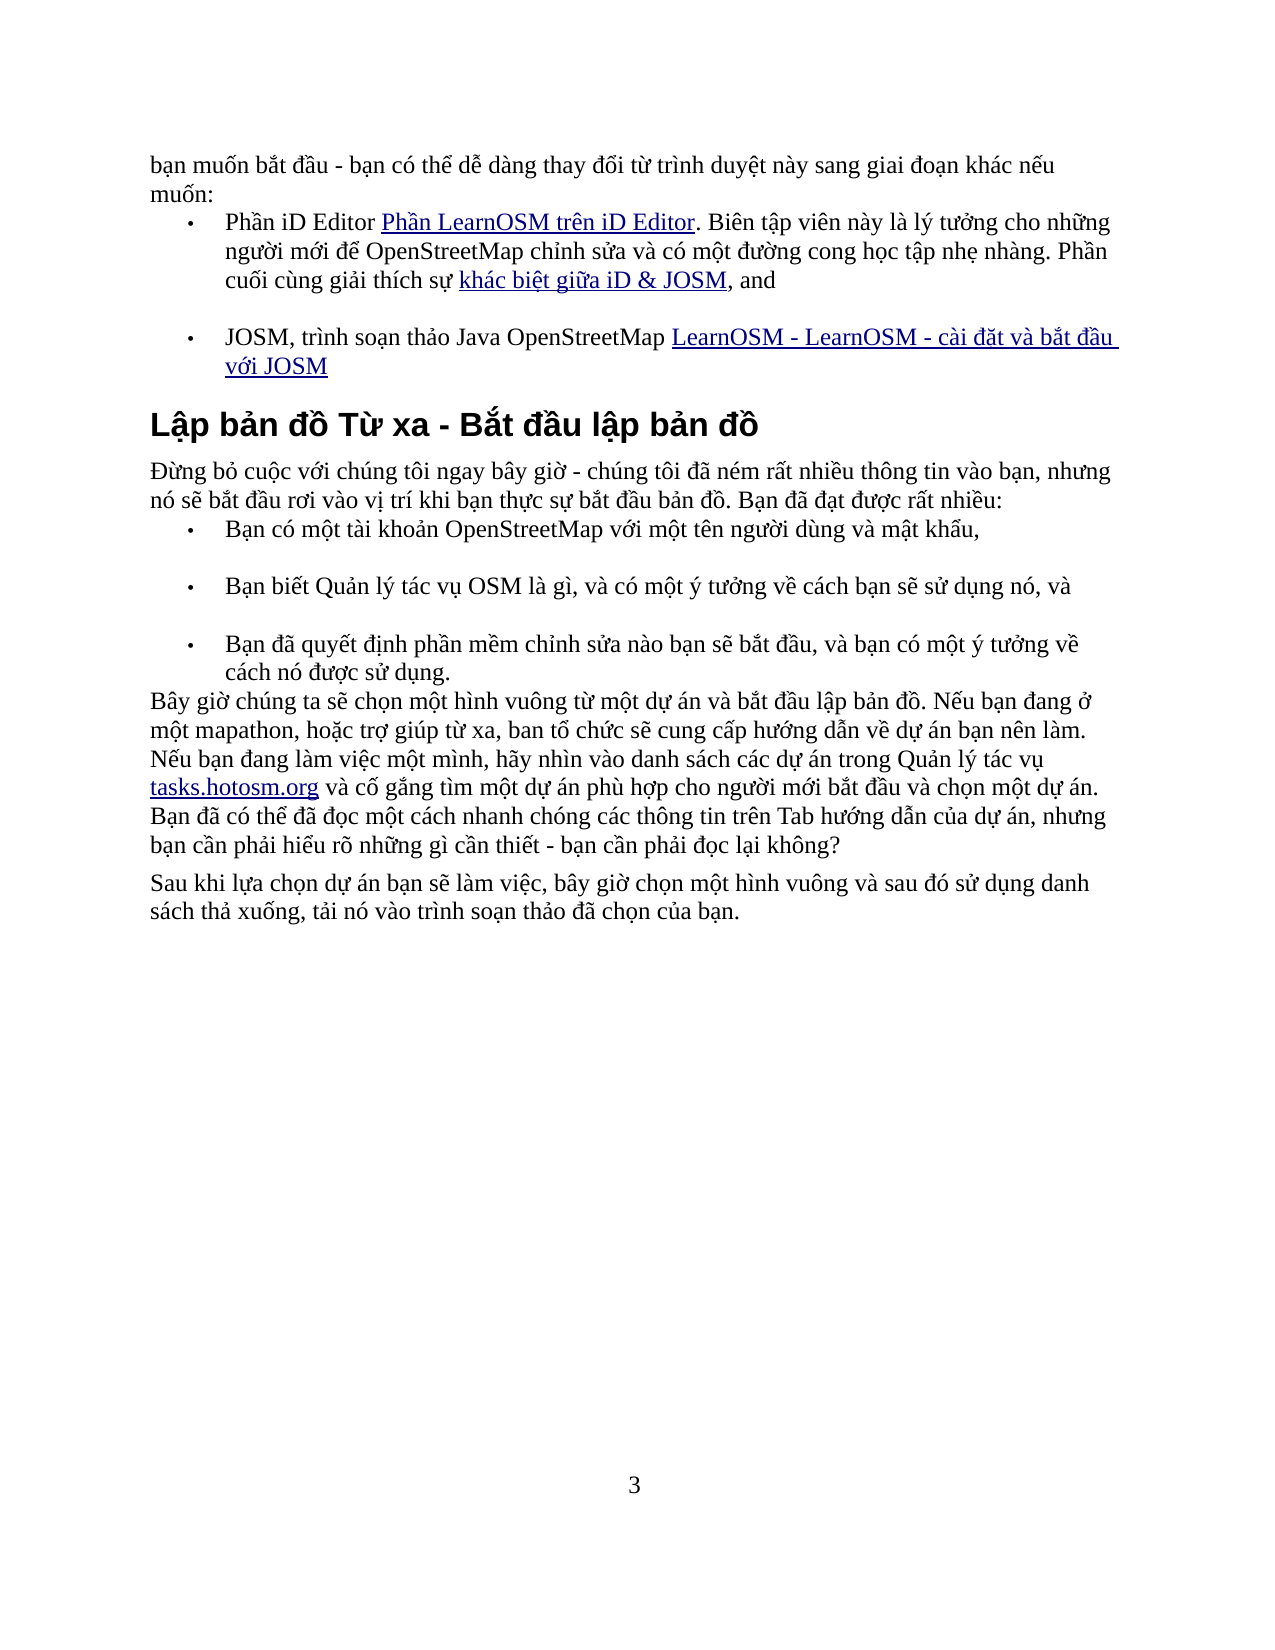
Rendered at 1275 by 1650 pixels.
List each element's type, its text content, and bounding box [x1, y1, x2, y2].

text Đừng bỏ cuộc với chúng tôi ngay bây giờ - chúng tôi đã ném rất nhiều thông tin vào bạn, nhưng nó sẽ bắt đầu rơi vào vị trí khi bạn thực sự bắt đầu bản đồ. Bạn đã đạt được rất nhiều: [150, 456, 1125, 514]
list Bạn đã quyết định phần mềm chỉnh sửa nào bạn sẽ bắt đầu, và bạn có một ý tưởng về cách nó được sử dụng. [187, 629, 1125, 686]
text bạn muốn bắt đầu - bạn có thể dễ dàng thay đổi từ trình duyệt này sang giai đoạn khác nếu muốn: [150, 150, 1125, 207]
list Bạn biết Quản lý tác vụ OSM là gì, và có một ý tưởng về cách bạn sẽ sử dụng nó, và [187, 571, 1125, 629]
list Phần iD Editor Phần LearnOSM trên iD Editor. Biên tập viên này là lý tưởng cho những người mới để OpenStreetMap chỉnh sửa và có một đường cong học tập nhẹ nhàng. Phần cuối cùng giải thích sự khác biệt giữa iD & JOSM, and [187, 207, 1125, 322]
list Bạn có một tài khoản OpenStreetMap với một tên người dùng và mật khẩu, [187, 514, 1125, 571]
list JOSM, trình soạn thảo Java OpenStreetMap LearnOSM - LearnOSM - cài đặt và bắt đầu với JOSM [187, 322, 1125, 380]
subtitle Lập bản đồ Từ xa - Bắt đầu lập bản đồ [150, 405, 1125, 444]
text Bây giờ chúng ta sẽ chọn một hình vuông từ một dự án và bắt đầu lập bản đồ. Nếu bạn đang ở một mapathon, hoặc trợ giúp từ xa, ban tổ chức sẽ cung cấp hướng dẫn về dự án bạn nên làm. Nếu bạn đang làm việc một mình, hãy nhìn vào danh sách các dự án trong Quản lý tác vụ tasks.hotosm.org và cố gắng tìm một dự án phù hợp cho người mới bắt đầu và chọn một dự án. Bạn đã có thể đã đọc một cách nhanh chóng các thông tin trên Tab hướng dẫn của dự án, nhưng bạn cần phải hiểu rõ những gì cần thiết - bạn cần phải đọc lại không? [150, 686, 1125, 859]
text Sau khi lựa chọn dự án bạn sẽ làm việc, bây giờ chọn một hình vuông và sau đó sử dụng danh sách thả xuống, tải nó vào trình soạn thảo đã chọn của bạn. [150, 868, 1125, 925]
